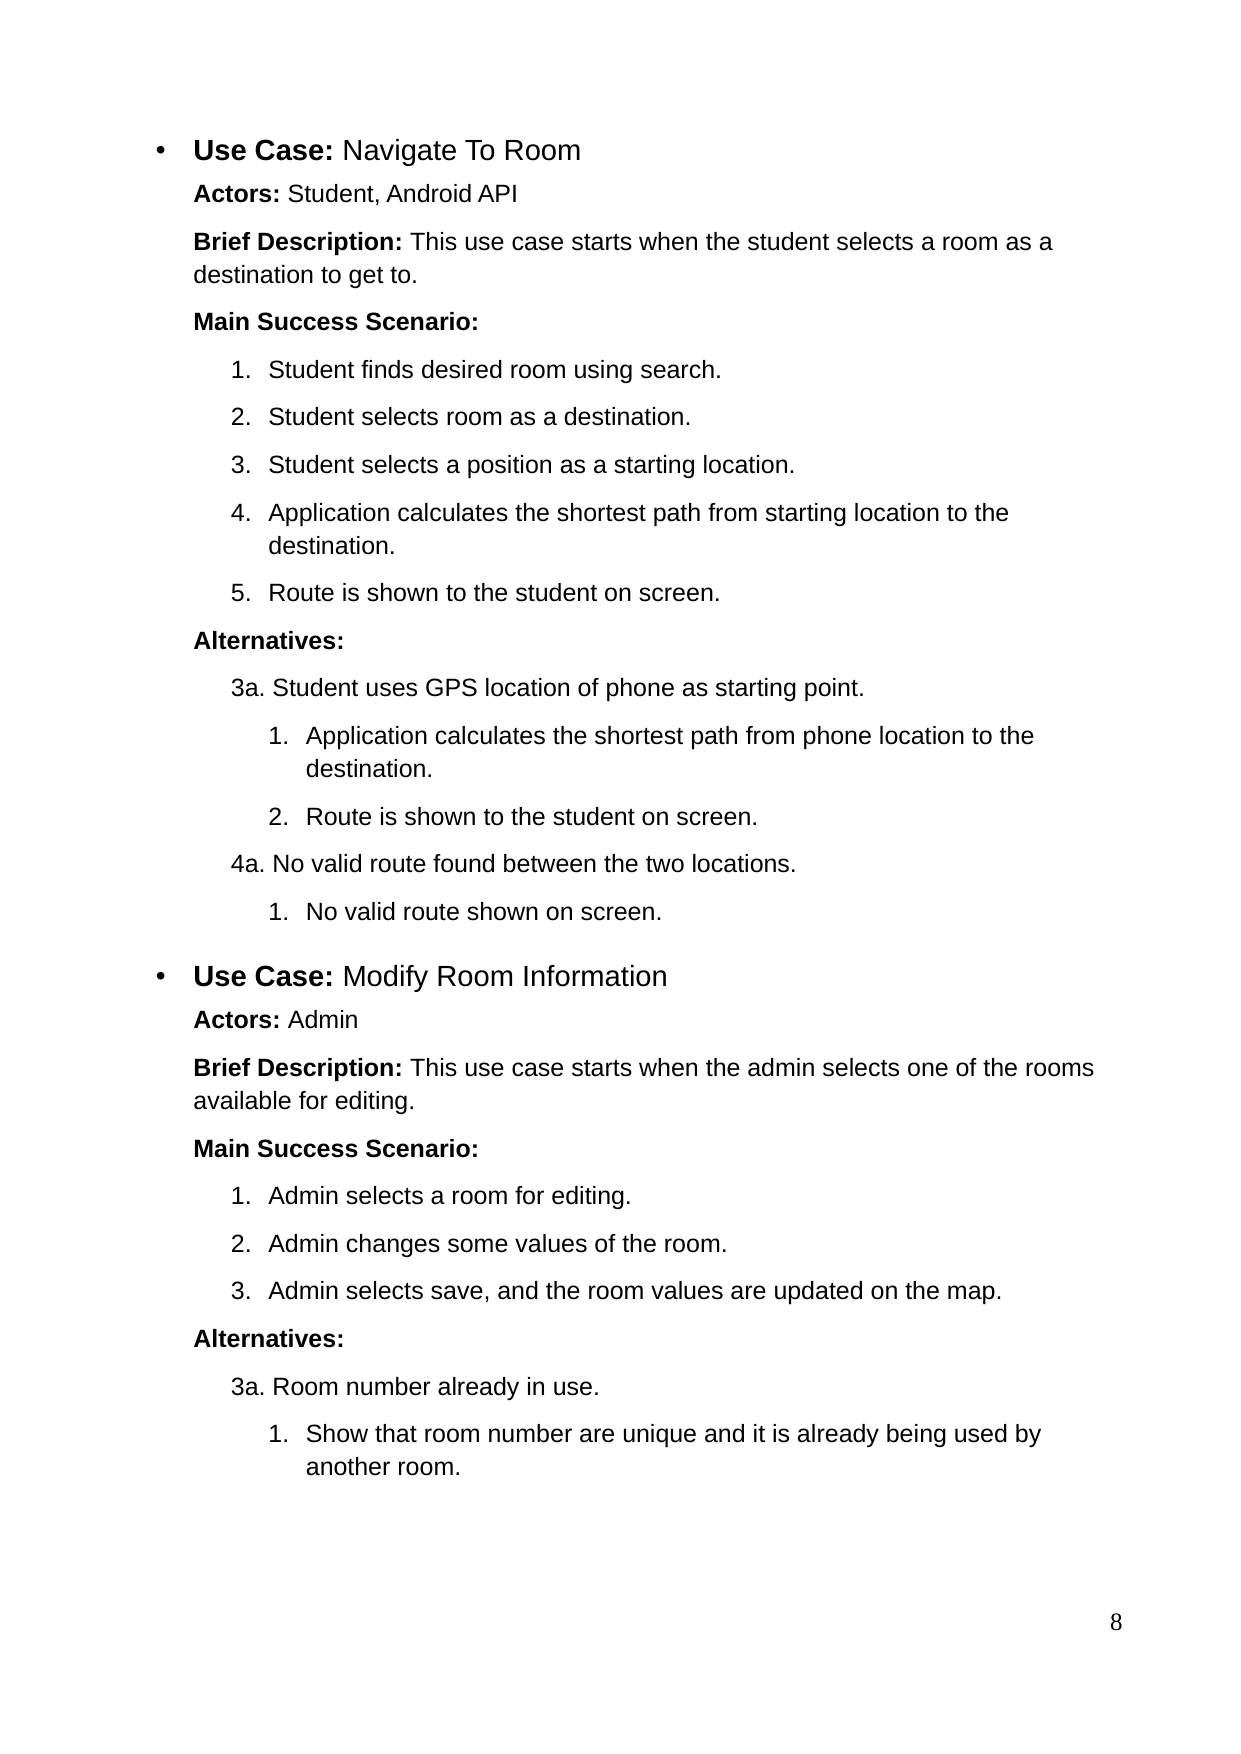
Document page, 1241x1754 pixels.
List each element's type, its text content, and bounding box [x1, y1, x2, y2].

list No valid route shown on screen. [268, 897, 1122, 926]
list Route is shown to the student on screen. [231, 578, 1122, 607]
list Admin selects save, and the room values are updated on the map. [231, 1276, 1122, 1305]
list Route is shown to the student on screen. [268, 802, 1122, 830]
list Admin changes some values of the room. [231, 1229, 1122, 1257]
list Main Success Scenario: [156, 1133, 1122, 1162]
list Application calculates the shortest path from phone location to the destination. [268, 721, 1122, 783]
list Application calculates the shortest path from starting location to the destination. [231, 498, 1122, 559]
list 4a. No valid route found between the two locations. [193, 849, 1122, 878]
subtitle Use Case: Modify Room Information [156, 959, 1122, 993]
list 3a. Student uses GPS location of phone as starting point. [193, 673, 1122, 702]
list Brief Description: This use case starts when the student selects a room as a destination to get to. [156, 227, 1122, 288]
list Student finds desired room using search. [231, 355, 1122, 383]
list Alternatives: [156, 1324, 1122, 1353]
list Show that room number are unique and it is already being used by another room. [268, 1419, 1122, 1481]
list Alternatives: [156, 626, 1122, 654]
list Admin selects a room for editing. [231, 1181, 1122, 1210]
list Actors: Student, Android API [156, 179, 1122, 208]
list Main Success Scenario: [156, 307, 1122, 336]
subtitle Use Case: Navigate To Room [156, 133, 1122, 166]
list Student selects room as a destination. [231, 402, 1122, 431]
list Brief Description: This use case starts when the admin selects one of the rooms available for editing. [156, 1053, 1122, 1115]
list Student selects a position as a starting location. [231, 450, 1122, 479]
list 3a. Room number already in use. [193, 1372, 1122, 1400]
list Actors: Admin [156, 1005, 1122, 1034]
